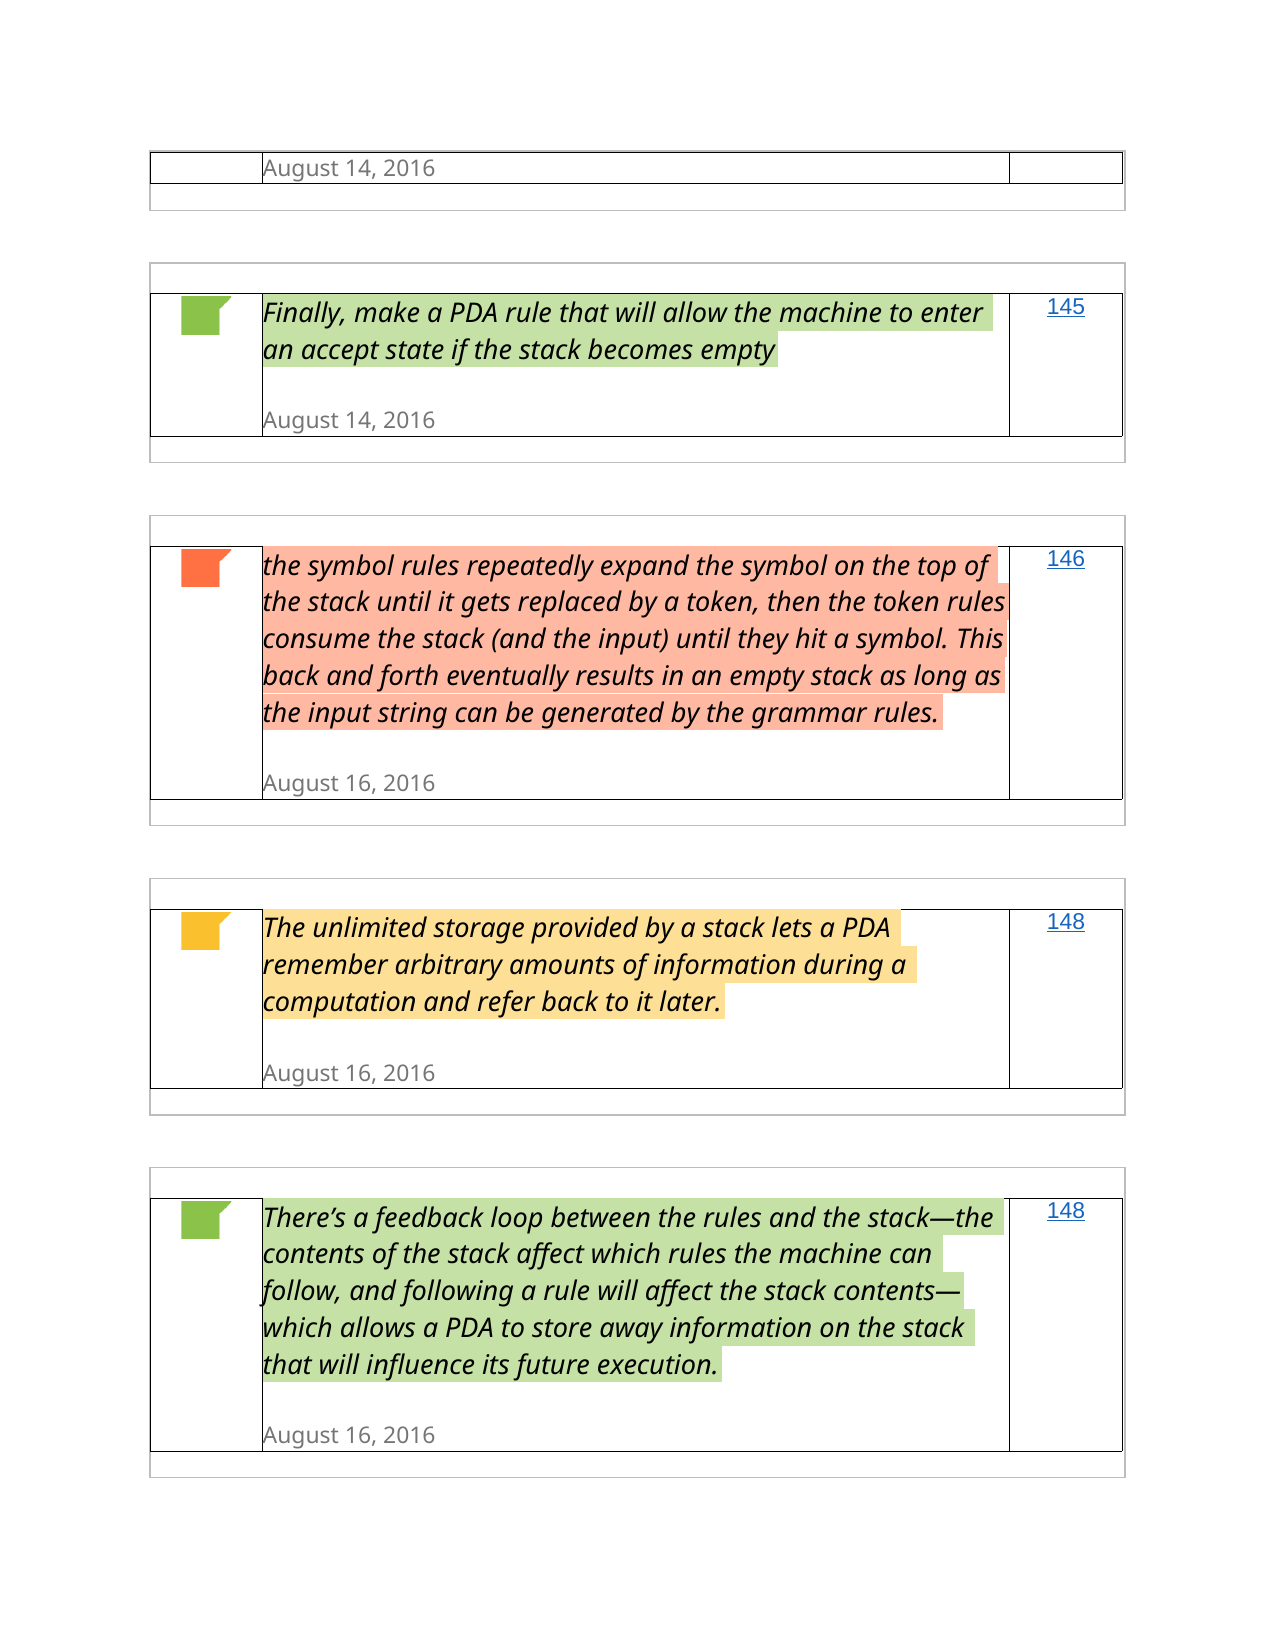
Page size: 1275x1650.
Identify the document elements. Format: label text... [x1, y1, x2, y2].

table_header the symbol rules repeatedly expand the symbol on the top of the stack until it gets replaced by a token, then the token rules consume the stack (and the input) until they hit a symbol. This back and forth eventually results in an empty stack as long as the input string can be generated by the grammar rules. August 16, 2016 [263, 547, 1009, 798]
table_header [151, 1168, 1124, 1477]
table_header [151, 294, 262, 436]
table_header The unlimited storage provided by a stack lets a PDA remember arbitrary amounts of information during a computation and refer back to it later. August 16, 2016 [263, 910, 1009, 1088]
table_header [151, 152, 1124, 209]
table_header Finally, make a PDA rule that will allow the machine to enter an accept state if the stack becomes empty August 14, 2016 [263, 294, 1009, 436]
picture [181, 912, 232, 950]
table_header 145 [1010, 294, 1122, 436]
table_header [1010, 153, 1122, 183]
table_header [151, 264, 1124, 462]
table_header [151, 1199, 262, 1451]
table_header August 14, 2016 [263, 153, 1009, 183]
table_header [151, 879, 1124, 1114]
picture [181, 296, 232, 335]
picture [181, 1201, 232, 1239]
table_header [151, 153, 262, 183]
table_header [151, 910, 262, 1088]
table_header There’s a feedback loop between the rules and the stack—the contents of the stack affect which rules the machine can follow, and following a rule will affect the stack contents—which allows a PDA to store away information on the stack that will influence its future execution. August 16, 2016 [263, 1199, 1009, 1451]
table_header [151, 547, 262, 798]
table_header [151, 516, 1124, 825]
table_header 146 [1010, 547, 1122, 798]
picture [181, 549, 232, 587]
table_header 148 [1010, 910, 1122, 1088]
table_header 148 [1010, 1199, 1122, 1451]
